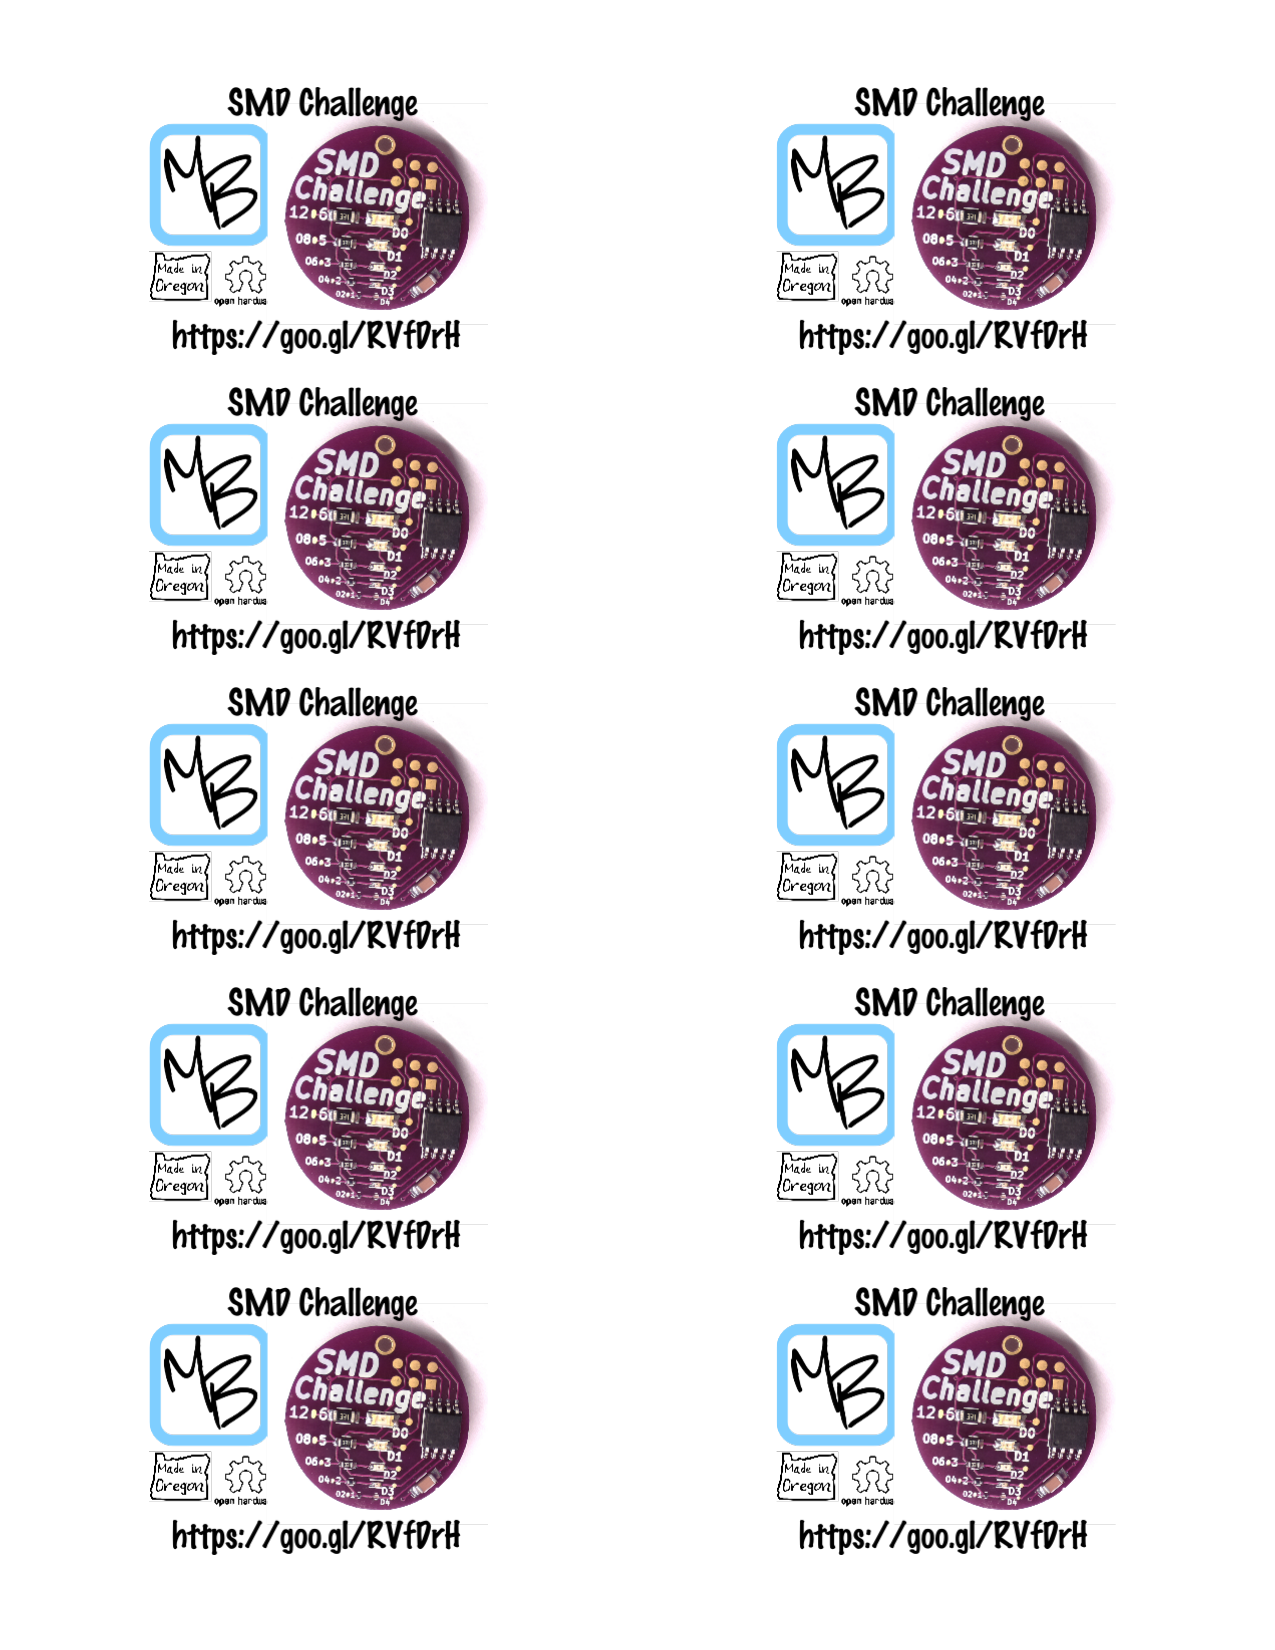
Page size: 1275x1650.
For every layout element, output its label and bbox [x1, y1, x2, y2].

picture [776, 987, 1116, 1255]
table_header [618, 75, 646, 1575]
picture [776, 687, 1116, 955]
table_header [19, 75, 618, 375]
table_cell [19, 975, 618, 1275]
picture [776, 1287, 1116, 1555]
table_cell [19, 1275, 618, 1575]
table_cell [646, 975, 1257, 1275]
table_header [646, 75, 1257, 375]
picture [149, 87, 488, 355]
table_cell [19, 375, 618, 675]
picture [149, 387, 488, 655]
table_cell [646, 375, 1257, 675]
picture [149, 987, 488, 1255]
table_cell [19, 675, 618, 975]
picture [149, 687, 488, 955]
picture [776, 87, 1116, 355]
picture [149, 1287, 488, 1555]
picture [776, 387, 1116, 655]
table_cell [646, 1275, 1257, 1575]
table_cell [646, 675, 1257, 975]
